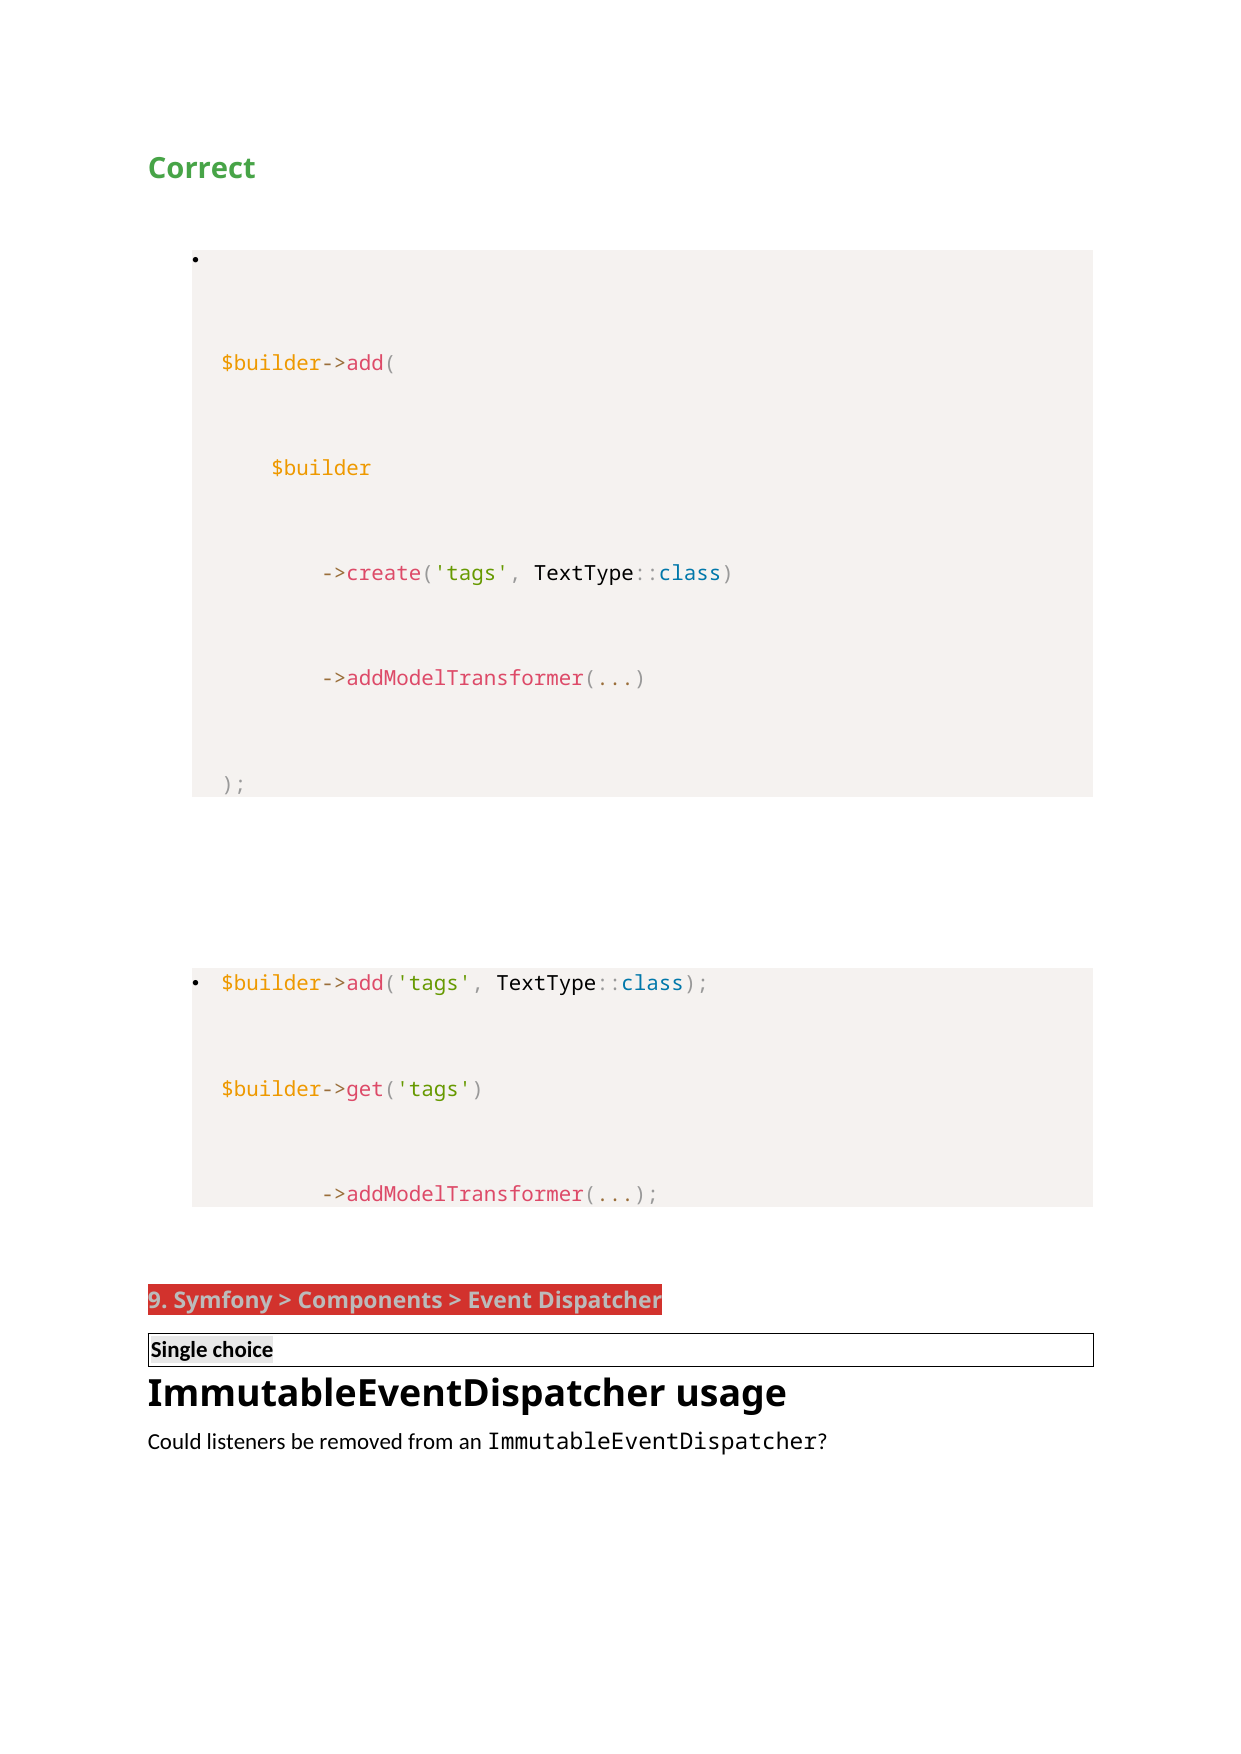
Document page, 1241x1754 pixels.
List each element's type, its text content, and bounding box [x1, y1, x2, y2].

text 9. Symfony > Components > Event Dispatcher [148, 1284, 1093, 1315]
text Single choice [149, 1334, 1093, 1366]
list ->create('tags', TextType::class) [192, 558, 1093, 587]
list $builder [192, 453, 1093, 481]
list $builder->add('tags', TextType::class); [192, 968, 1093, 997]
list ->addModelTransformer(...) [192, 663, 1093, 692]
subtitle Correct [148, 148, 1093, 187]
list ->addModelTransformer(...); [192, 1179, 1093, 1207]
subtitle ImmutableEventDispatcher usage [148, 1367, 1093, 1418]
list $builder->add( [192, 348, 1093, 376]
list $builder->get('tags') [192, 1074, 1093, 1102]
list ); [192, 769, 1093, 797]
text Could listeners be removed from an ImmutableEventDispatcher? [148, 1425, 1093, 1456]
